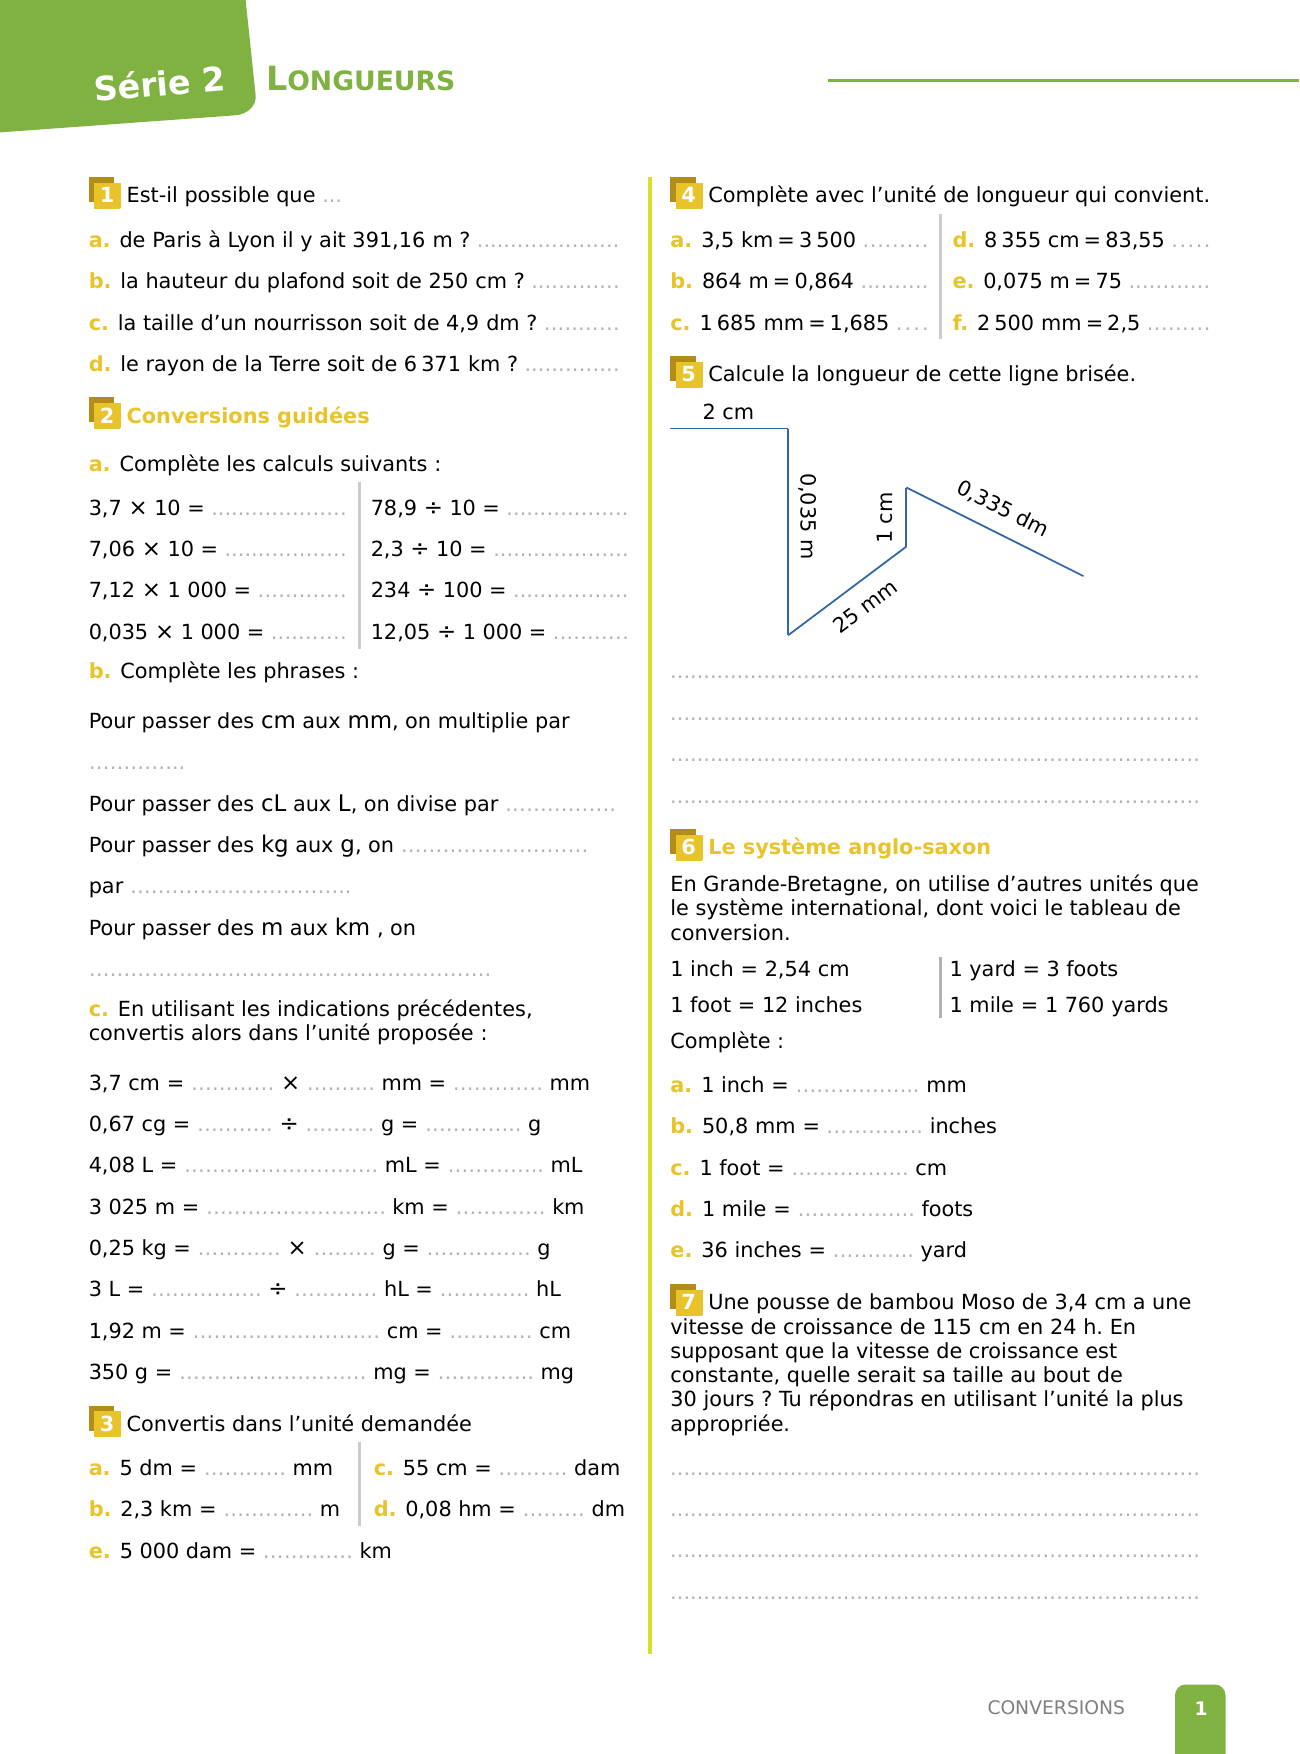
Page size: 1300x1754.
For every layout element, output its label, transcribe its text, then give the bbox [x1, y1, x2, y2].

list 2 500 mm = 2,5 [952, 297, 1211, 338]
list 5 000 dam = …………. km [88, 1525, 629, 1567]
subtitle Convertis dans l’unité demandée [114, 1406, 629, 1437]
text 0,25 kg = ………… × ……… g = …………… g [88, 1222, 629, 1264]
text 3,7 cm = ………… × …….... mm = …………. mm [88, 1057, 629, 1098]
list 1 mile = …………….. foots [670, 1183, 1211, 1224]
list 2,3 km = …………. m [88, 1484, 344, 1525]
text 3 L = ……………. ÷ ………… hL = …………. hL [88, 1264, 629, 1305]
subtitle 1 yard = 3 foots [949, 957, 1205, 981]
list Complète les phrases : [88, 659, 629, 684]
list 8 355 cm = 83,55 [952, 214, 1211, 256]
subtitle Calcule la longueur de cette ligne brisée. [696, 356, 1211, 387]
text 7,12 × 1 000 = [88, 565, 347, 606]
list de Paris à Lyon il y ait 391,16 m ? [88, 214, 629, 256]
subtitle 1 mile = 1 760 yards [949, 993, 1205, 1017]
subtitle Une pousse de bambou Moso de 3,4 cm a une vitesse de croissance de 115 cm en 24 h. En supposant que la vitesse de croissance est constante, quelle serait sa taille au bout de 30 jours ? Tu répondras en utilisant l’unité la plus appropriée. [670, 1284, 1211, 1436]
subtitle En Grande-Bretagne, on utilise d’autres unités que le système international, dont voici le tableau de conversion. [670, 872, 1205, 945]
text 0,035 × 1 000 = [88, 606, 347, 648]
text Pour passer des cm aux mm, on multiplie par ………….. [88, 695, 629, 778]
list 36 inches = ……...... yard [670, 1224, 1211, 1266]
text 4,08 L = ………………………. mL = ………….. mL [88, 1140, 629, 1181]
text 1,92 m = ……………………… cm = ………… cm [88, 1305, 629, 1346]
list 50,8 mm = ………….. inches [670, 1101, 1211, 1142]
list 3,5 km = 3 500 [670, 214, 929, 256]
list la hauteur du plafond soit de 250 cm ? [88, 256, 629, 297]
subtitle 1 inch = 2,54 cm [670, 957, 926, 981]
text 2,3 ÷ 10 = [371, 523, 629, 565]
text 3 025 m = …………………….. km = …………. km [88, 1181, 629, 1222]
text Pour passer des m aux km , on …………………………………………………. [88, 902, 629, 985]
text 3,7 × 10 = [88, 482, 347, 523]
list 0,08 hm = ……… dm [373, 1484, 629, 1525]
subtitle Le système anglo-saxon [696, 829, 1211, 860]
text 7,06 × 10 = [88, 523, 347, 565]
subtitle Complète les calculs suivants : [88, 452, 629, 476]
text 78,9 ÷ 10 = [371, 482, 629, 523]
subtitle Complète : [670, 1029, 1205, 1053]
list 1 685 mm = 1,685 [670, 297, 929, 338]
text 12,05 ÷ 1 000 = [371, 606, 629, 648]
list En utilisant les indications précédentes, convertis alors dans l’unité proposée : [88, 997, 629, 1045]
list la taille d’un nourrisson soit de 4,9 dm ? [88, 297, 629, 338]
list 5 dm = ……..…. mm [88, 1442, 344, 1484]
subtitle Conversions guidées [114, 397, 629, 428]
text 234 ÷ 100 = [371, 565, 629, 606]
list 0,075 m = 75 [952, 256, 1211, 297]
text 350 g = ……………………… mg = ………….. mg [88, 1346, 629, 1388]
list 1 inch = ……………... mm [670, 1059, 1211, 1101]
text Pour passer des kg aux g, on ……………………… par ………………………….. [88, 819, 629, 902]
list 864 m = 0,864 [670, 256, 929, 297]
subtitle 1 foot = 12 inches [670, 993, 926, 1017]
text Pour passer des cL aux L, on divise par ……………. [88, 778, 629, 819]
text 0,67 cg = ……….. ÷ ………. g = ………….. g [88, 1098, 629, 1140]
subtitle Complète avec l’unité de longueur qui convient. [696, 177, 1211, 208]
list 55 cm = ………. dam [373, 1442, 629, 1484]
subtitle Est-il possible que ... [114, 177, 629, 208]
list le rayon de la Terre soit de 6 371 km ? [88, 338, 629, 379]
list 1 foot = …………….. cm [670, 1142, 1211, 1183]
